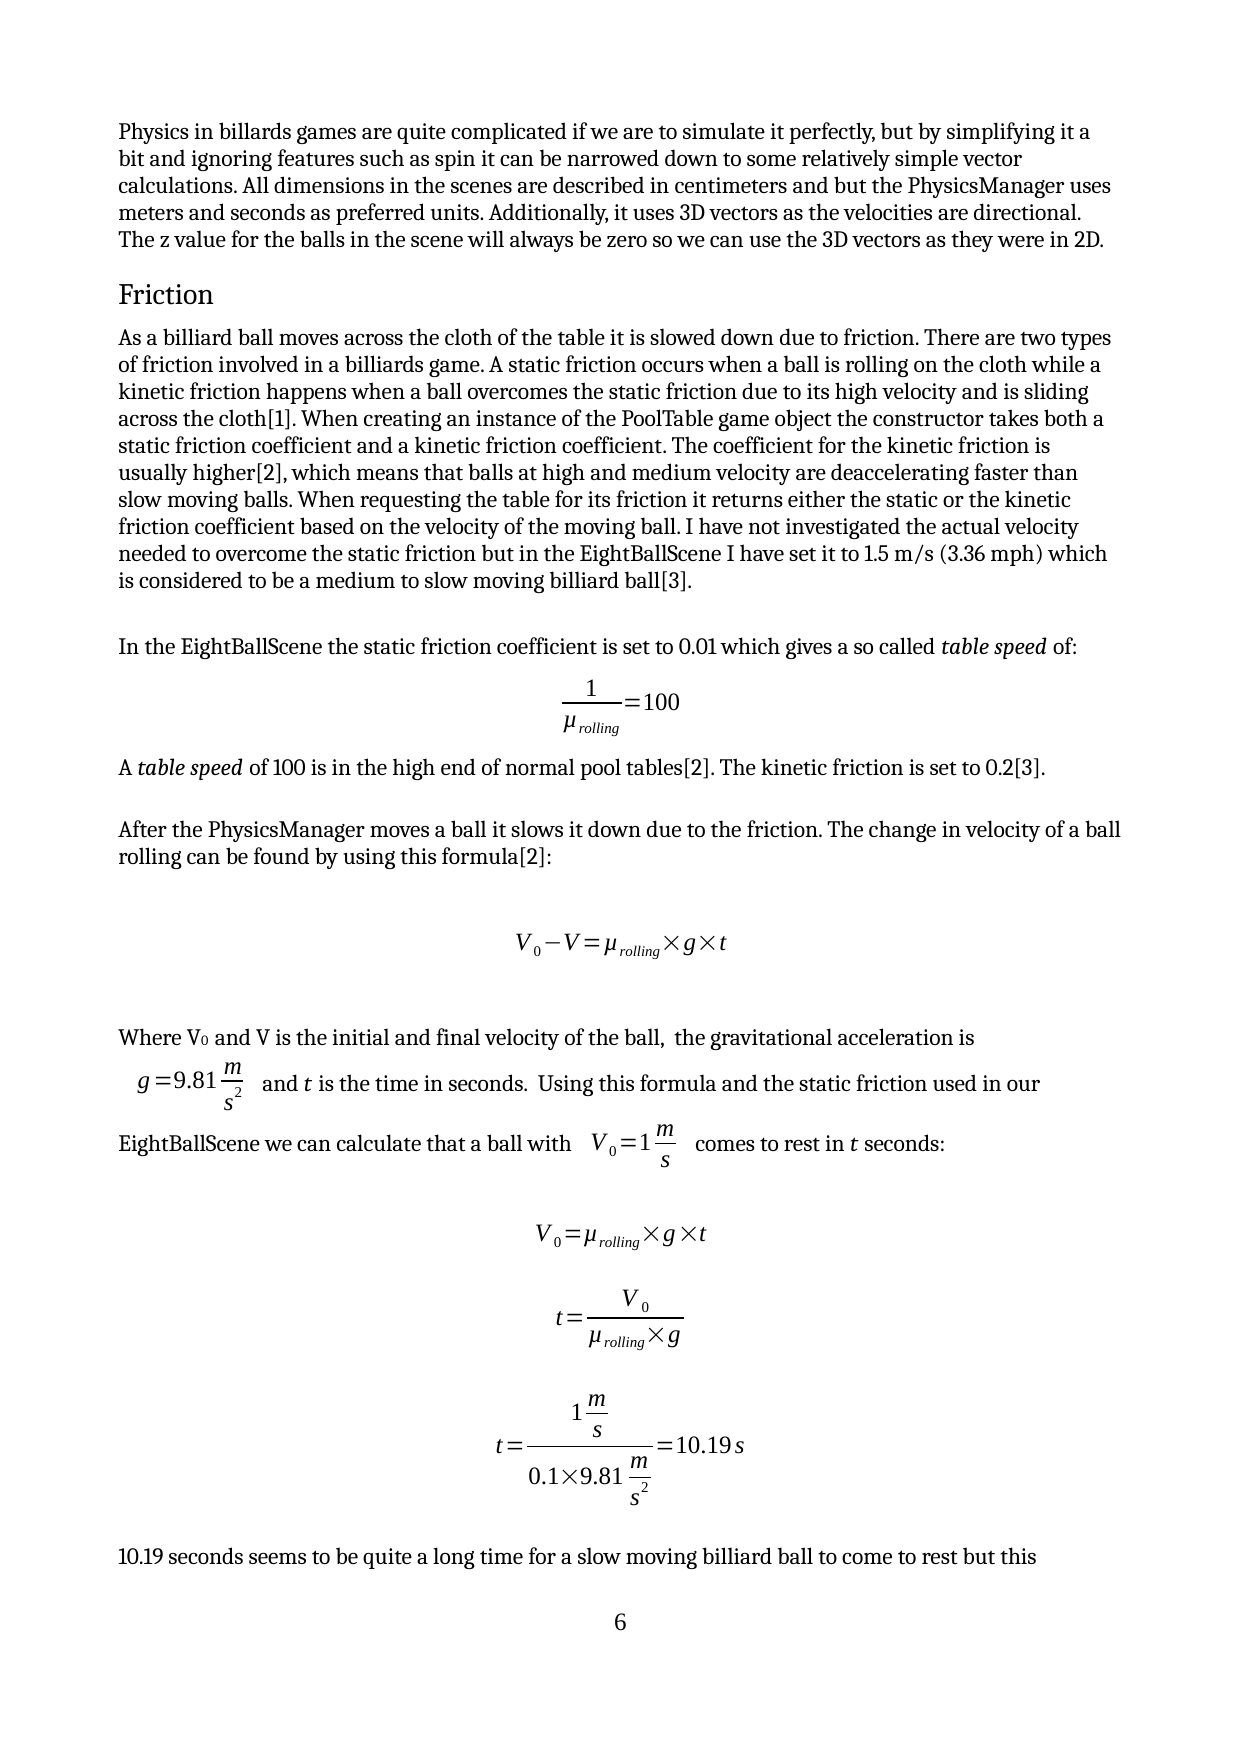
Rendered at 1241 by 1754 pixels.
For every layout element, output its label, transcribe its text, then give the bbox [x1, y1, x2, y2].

text 10.19 seconds seems to be quite a long time for a slow moving billiard ball to come to rest but this [118, 1510, 1122, 1570]
subtitle Friction [118, 278, 1122, 312]
text A table speed of 100 is in the high end of normal pool tables[2]. The kinetic friction is set to 0.2[3]. After the PhysicsManager moves a ball it slows it down due to the friction. The change in velocity of a ball rolling can be found by using this formula[2]: [118, 749, 1122, 870]
text Physics in billards games are quite complicated if we are to simulate it perfectly, but by simplifying it a bit and ignoring features such as spin it can be narrowed down to some relatively simple vector calculations. All dimensions in the scenes are described in centimeters and but the PhysicsManager uses meters and seconds as preferred units. Additionally, it uses 3D vectors as the velocities are directional. The z value for the balls in the scene will always be zero so we can use the 3D vectors as they were in 2D. [118, 118, 1122, 253]
text Where V0 and V is the initial and final velocity of the ball, the gravitational acceleration is and t is the time in seconds. Using this formula and the static friction used in our EightBallScene we can calculate that a ball withcomes to rest in t seconds: [118, 1019, 1122, 1174]
text As a billiard ball moves across the cloth of the table it is slowed down due to friction. There are two types of friction involved in a billiards game. A static friction occurs when a ball is rolling on the cloth while a kinetic friction happens when a ball overcomes the static friction due to its high velocity and is sliding across the cloth[1]. When creating an instance of the PoolTable game object the constructor takes both a static friction coefficient and a kinetic friction coefficient. The coefficient for the kinetic friction is usually higher[2], which means that balls at high and medium velocity are deaccelerating faster than slow moving balls. When requesting the table for its friction it returns either the static or the kinetic friction coefficient based on the velocity of the moving ball. I have not investigated the actual velocity needed to overcome the static friction but in the EightBallScene I have set it to 1.5 m/s (3.36 mph) which is considered to be a medium to slow moving billiard ball[3]. In the EightBallScene the static friction coefficient is set to 0.01 which gives a so called table speed of: [118, 325, 1122, 662]
